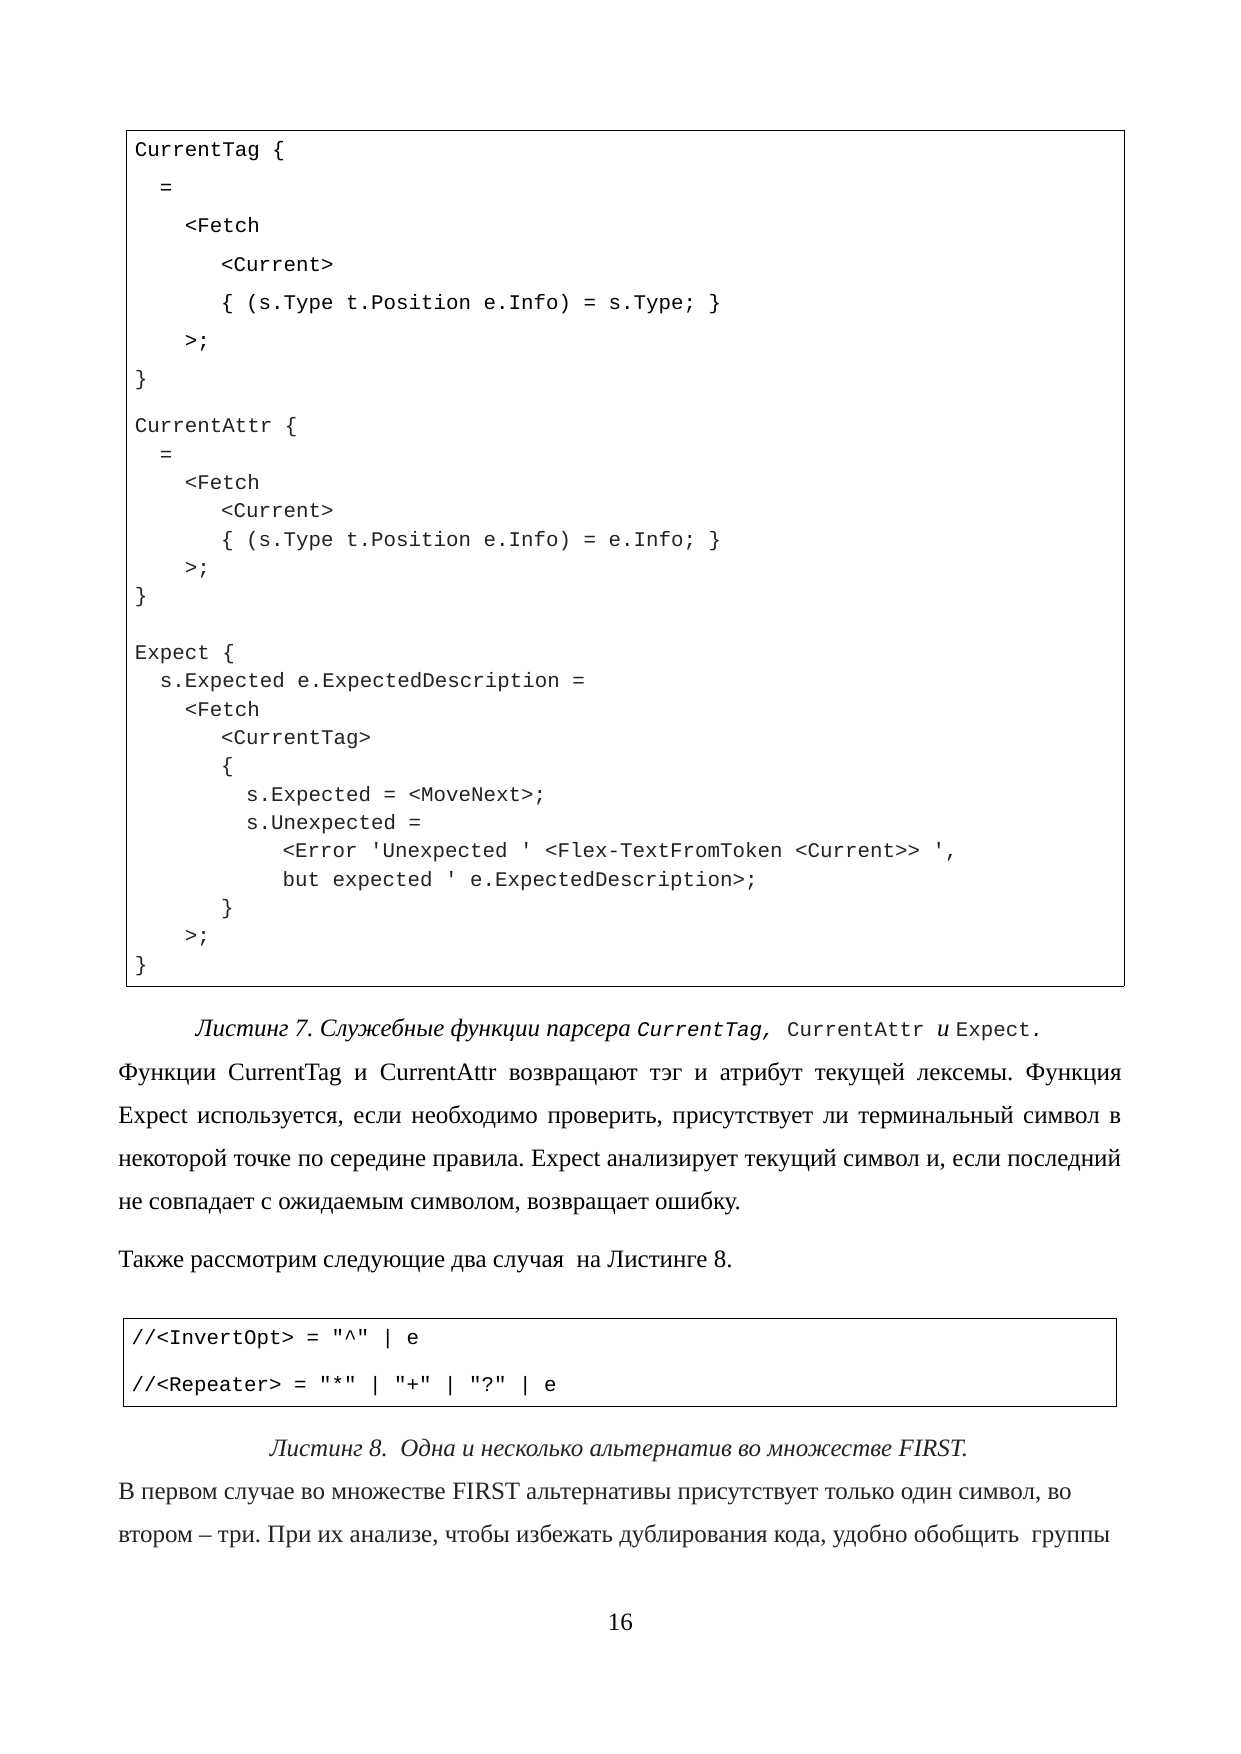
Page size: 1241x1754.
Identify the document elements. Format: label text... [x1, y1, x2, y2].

text Листинг 8. Одна и несколько альтернатив во множестве FIRST. [118, 1302, 1122, 1462]
text >; [134, 926, 1115, 949]
text <CurrentTag> [134, 727, 1115, 751]
text = [134, 177, 1115, 201]
text <Current> [134, 253, 1115, 277]
text { (s.Type t.Position e.Info) = e.Info; } [134, 529, 1115, 552]
text s.Expected = <MoveNext>; [134, 784, 1115, 807]
text Функции CurrentTag и CurrentAttr возвращают тэг и атрибут текущей лексемы. Функция Expect используется, если необходимо проверить, присутствует ли терминальный символ в некоторой точке по середине правила. Expect анализирует текущий символ и, если последний не совпадает с ожидаемым символом, возвращает ошибку. [118, 1057, 1122, 1215]
text Expect { [134, 642, 1115, 666]
text //<InvertOpt> = "^" | e [131, 1327, 1107, 1350]
text { [134, 756, 1115, 779]
text } [134, 897, 1115, 921]
text В первом случае во множестве FIRST альтернативы присутствует только один символ, во втором – три. При их анализе, чтобы избежать дублирования кода, удобно обобщить группы [118, 1476, 1122, 1548]
text } [134, 954, 1115, 977]
text >; [134, 330, 1115, 354]
text s.Unexpected = [134, 812, 1115, 836]
text <Fetch [134, 215, 1115, 239]
text CurrentTag { [134, 139, 1115, 162]
text <Fetch [134, 699, 1115, 722]
text } [134, 586, 1115, 609]
text <Current> [134, 501, 1115, 524]
text Листинг 7. Служебные функции парсера CurrentTag, CurrentAttr и Expect. [118, 118, 1122, 1042]
text = [134, 444, 1115, 467]
text <Error 'Unexpected ' <Flex-TextFromToken <Current>> ', [134, 841, 1115, 864]
text Листинг 7. Служебные функции парсера CurrentTag, CurrentAttr и Expect. [127, 131, 1124, 986]
text s.Expected e.ExpectedDescription = [134, 671, 1115, 694]
text { (s.Type t.Position e.Info) = s.Type; } [134, 292, 1115, 315]
text Также рассмотрим следующие два случая на Листинге 8. [118, 1244, 1122, 1273]
text <Fetch [134, 472, 1115, 496]
text >; [134, 557, 1115, 581]
text //<Repeater> = "*" | "+" | "?" | e [131, 1374, 1107, 1398]
text } [134, 368, 1115, 392]
text CurrentAttr { [134, 416, 1115, 439]
text but expected ' e.ExpectedDescription>; [134, 869, 1115, 892]
